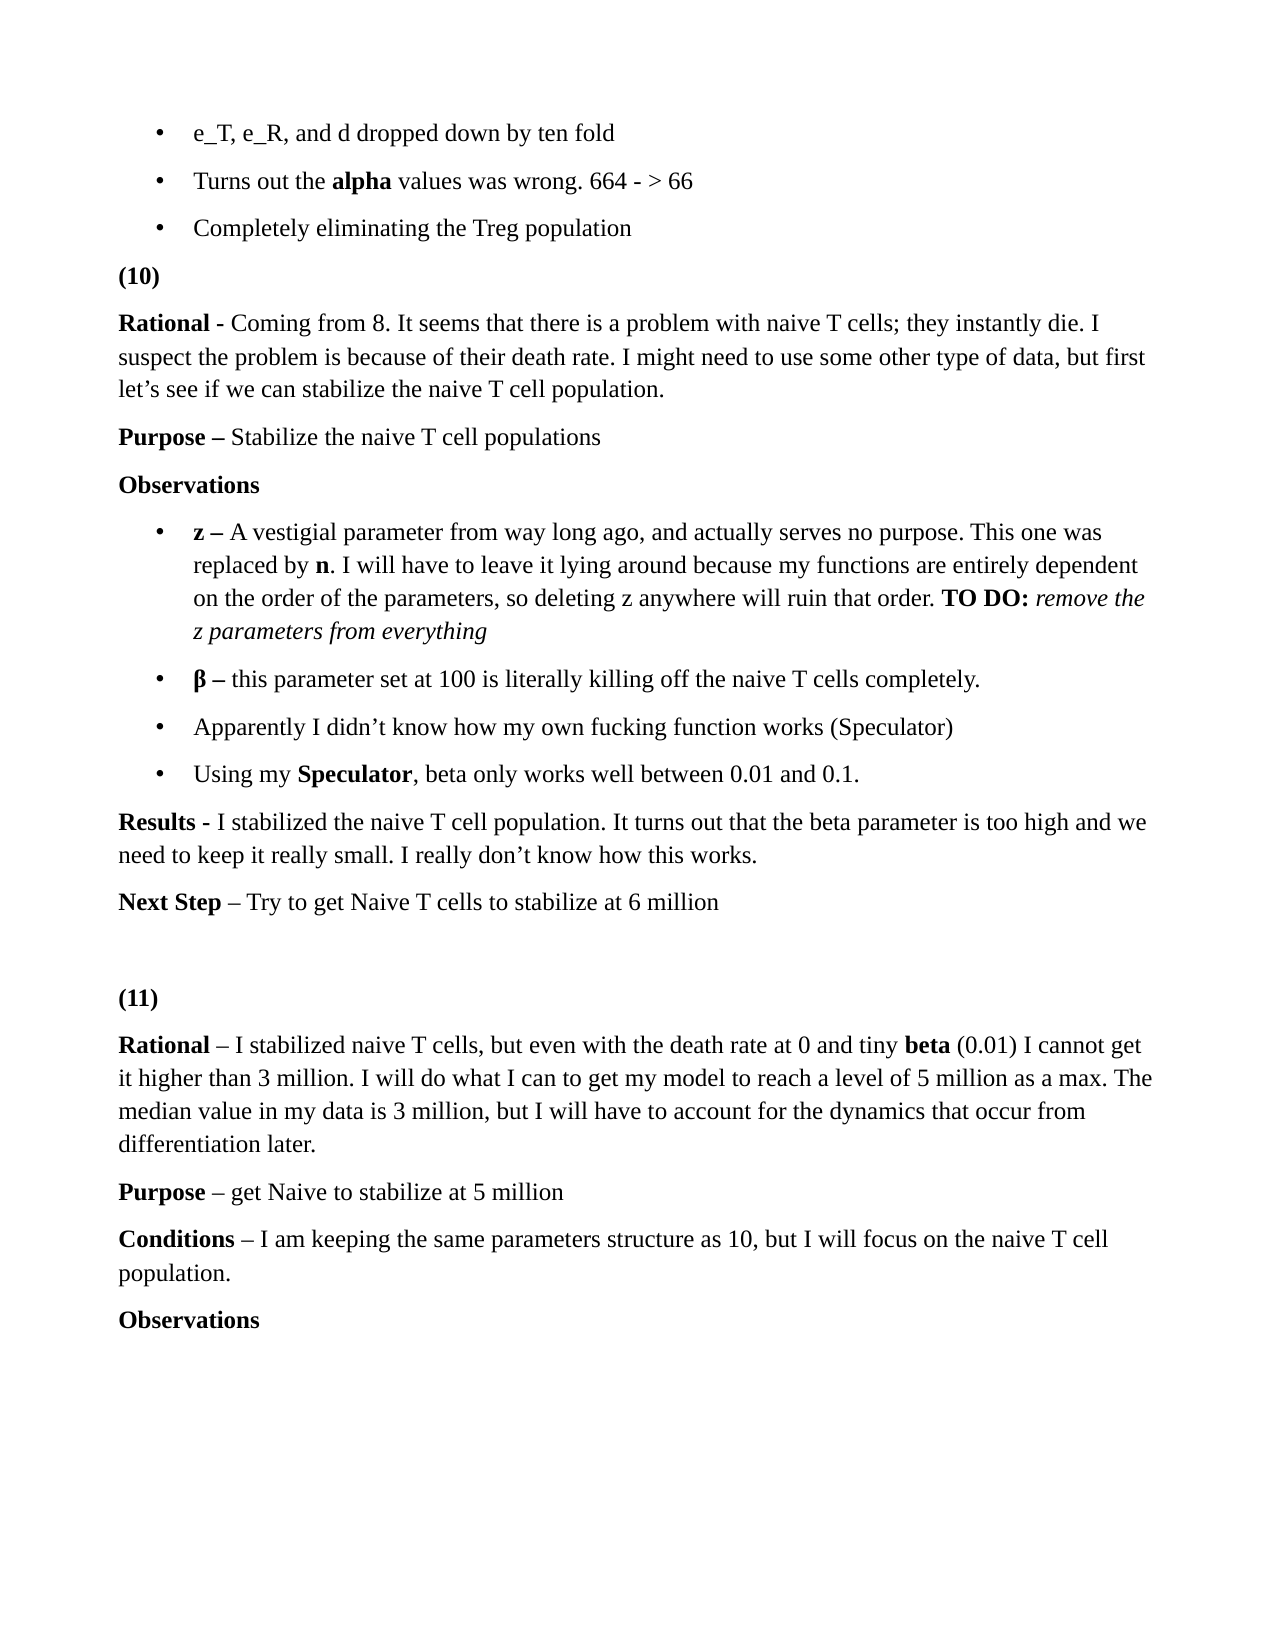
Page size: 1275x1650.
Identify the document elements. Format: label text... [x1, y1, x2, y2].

text Conditions – I am keeping the same parameters structure as 10, but I will focus on the naive T cell population. [118, 1224, 1157, 1286]
text Rational - Coming from 8. It seems that there is a problem with naive T cells; they instantly die. I suspect the problem is because of their death rate. I might need to use some other type of data, but first let’s see if we can stabilize the naive T cell population. [118, 308, 1157, 403]
list Completely eliminating the Treg population [156, 213, 1157, 242]
list Turns out the alpha values was wrong. 664 - > 66 [156, 166, 1157, 194]
text Purpose – get Naive to stabilize at 5 million [118, 1177, 1157, 1206]
text Next Step – Try to get Naive T cells to stabilize at 6 million [118, 887, 1157, 916]
text Observations [118, 470, 1157, 498]
list e_T, e_R, and d dropped down by ten fold [156, 118, 1157, 147]
list Apparently I didn’t know how my own fucking function works (Speculator) [156, 712, 1157, 740]
text Observations [118, 1305, 1157, 1334]
list β – this parameter set at 100 is literally killing off the naive T cells completely. [156, 664, 1157, 693]
list Using my Speculator, beta only works well between 0.01 and 0.1. [156, 759, 1157, 788]
list z – A vestigial parameter from way long ago, and actually serves no purpose. This one was replaced by n. I will have to leave it lying around because my functions are entirely dependent on the order of the parameters, so deleting z anywhere will ruin that order. TO DO: remove the z parameters from everything [156, 517, 1157, 645]
text Results - I stabilized the naive T cell population. It turns out that the beta parameter is too high and we need to keep it really small. I really don’t know how this works. [118, 807, 1157, 869]
text Purpose – Stabilize the naive T cell populations [118, 422, 1157, 451]
text (11) [118, 983, 1157, 1011]
text Rational – I stabilized naive T cells, but even with the death rate at 0 and tiny beta (0.01) I cannot get it higher than 3 million. I will do what I can to get my model to reach a level of 5 million as a max. The median value in my data is 3 million, but I will have to account for the dynamics that occur from differentiation later. [118, 1030, 1157, 1158]
text (10) [118, 261, 1157, 290]
